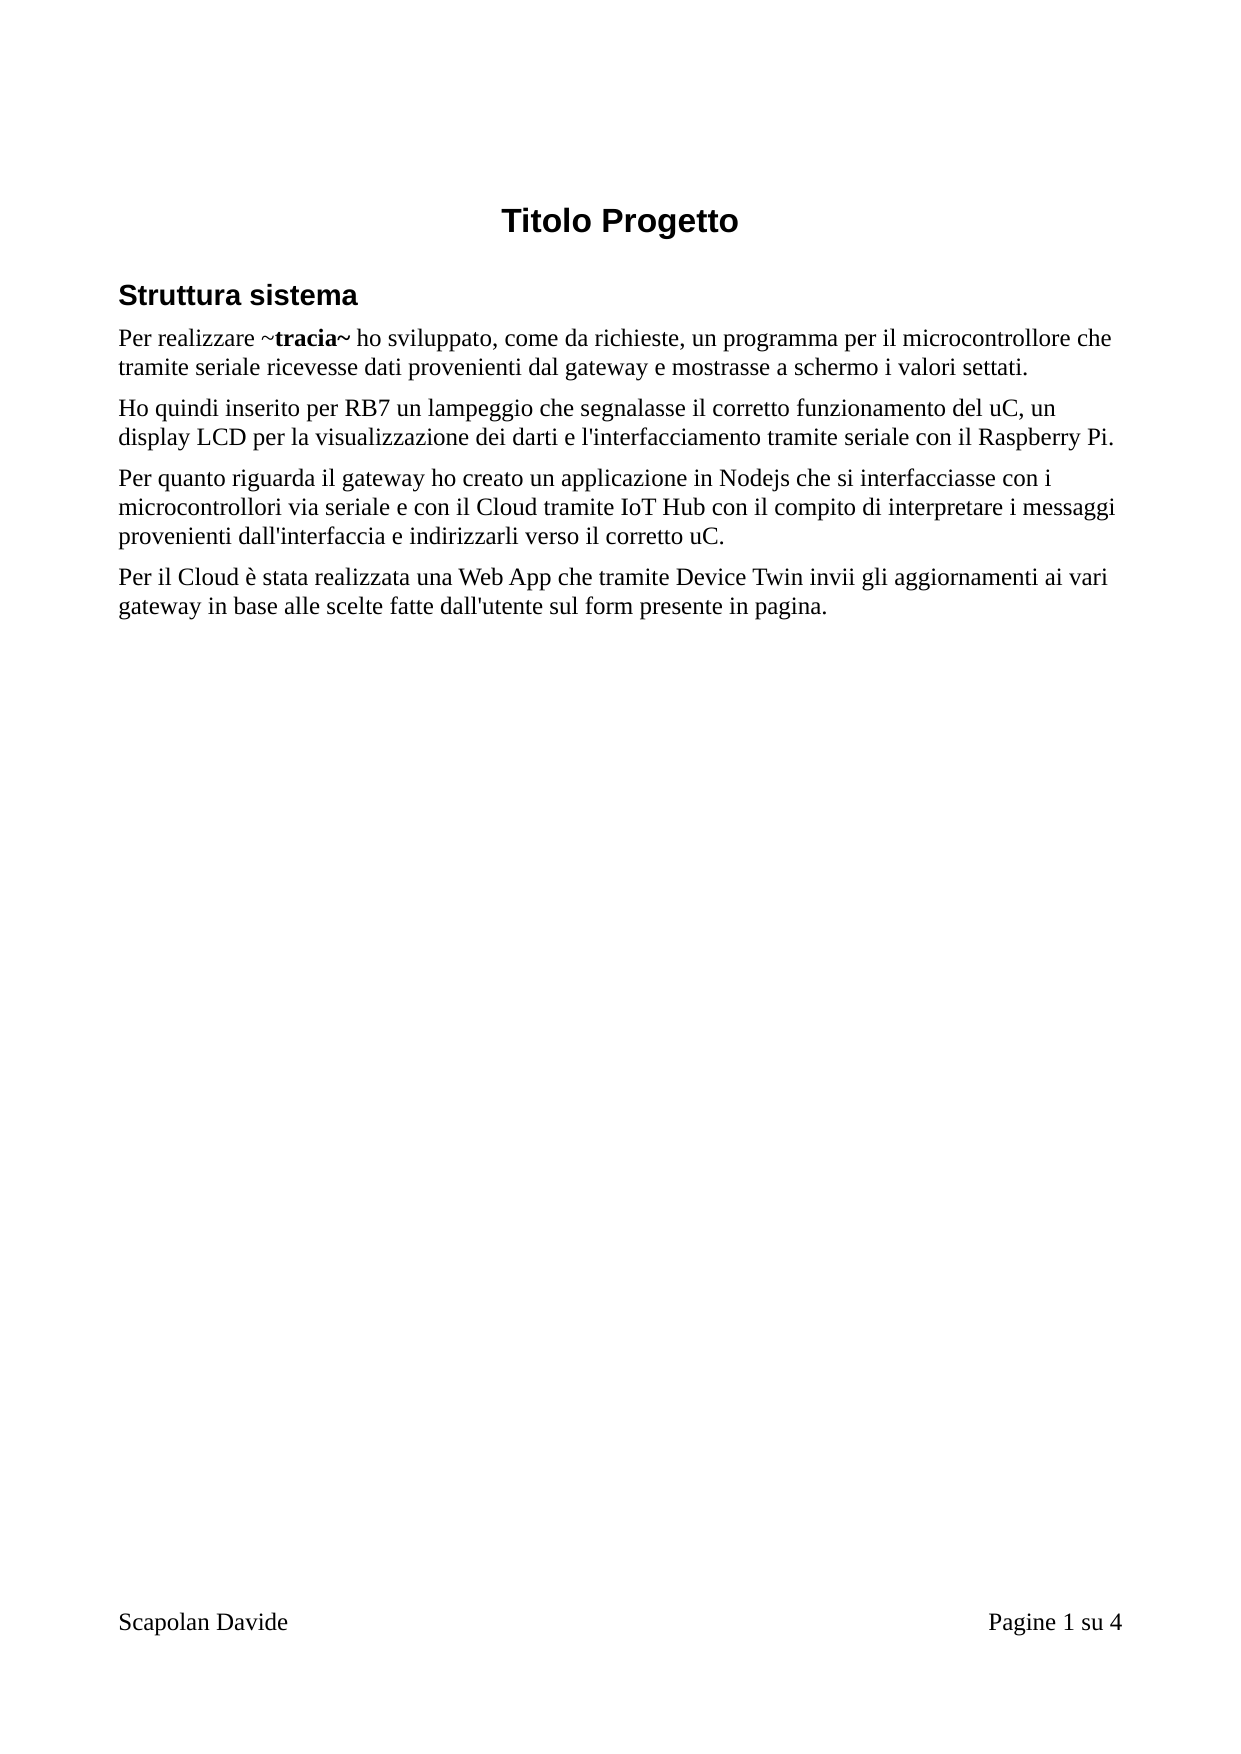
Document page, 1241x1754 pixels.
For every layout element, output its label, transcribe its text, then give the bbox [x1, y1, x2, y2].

text Ho quindi inserito per RB7 un lampeggio che segnalasse il corretto funzionamento del uC, un display LCD per la visualizzazione dei darti e l'interfacciamento tramite seriale con il Raspberry Pi. [118, 393, 1122, 451]
text Per il Cloud è stata realizzata una Web App che tramite Device Twin invii gli aggiornamenti ai vari gateway in base alle scelte fatte dall'utente sul form presente in pagina. [118, 562, 1122, 620]
text Per quanto riguarda il gateway ho creato un applicazione in Nodejs che si interfacciasse con i microcontrollori via seriale e con il Cloud tramite IoT Hub con il compito di interpretare i messaggi provenienti dall'interfaccia e indirizzarli verso il corretto uC. [118, 463, 1122, 550]
subtitle Titolo Progetto [118, 201, 1122, 240]
subtitle Struttura sistema [118, 277, 1122, 311]
text Per realizzare ~tracia~ ho sviluppato, come da richieste, un programma per il microcontrollore che tramite seriale ricevesse dati provenienti dal gateway e mostrasse a schermo i valori settati. [118, 323, 1122, 381]
